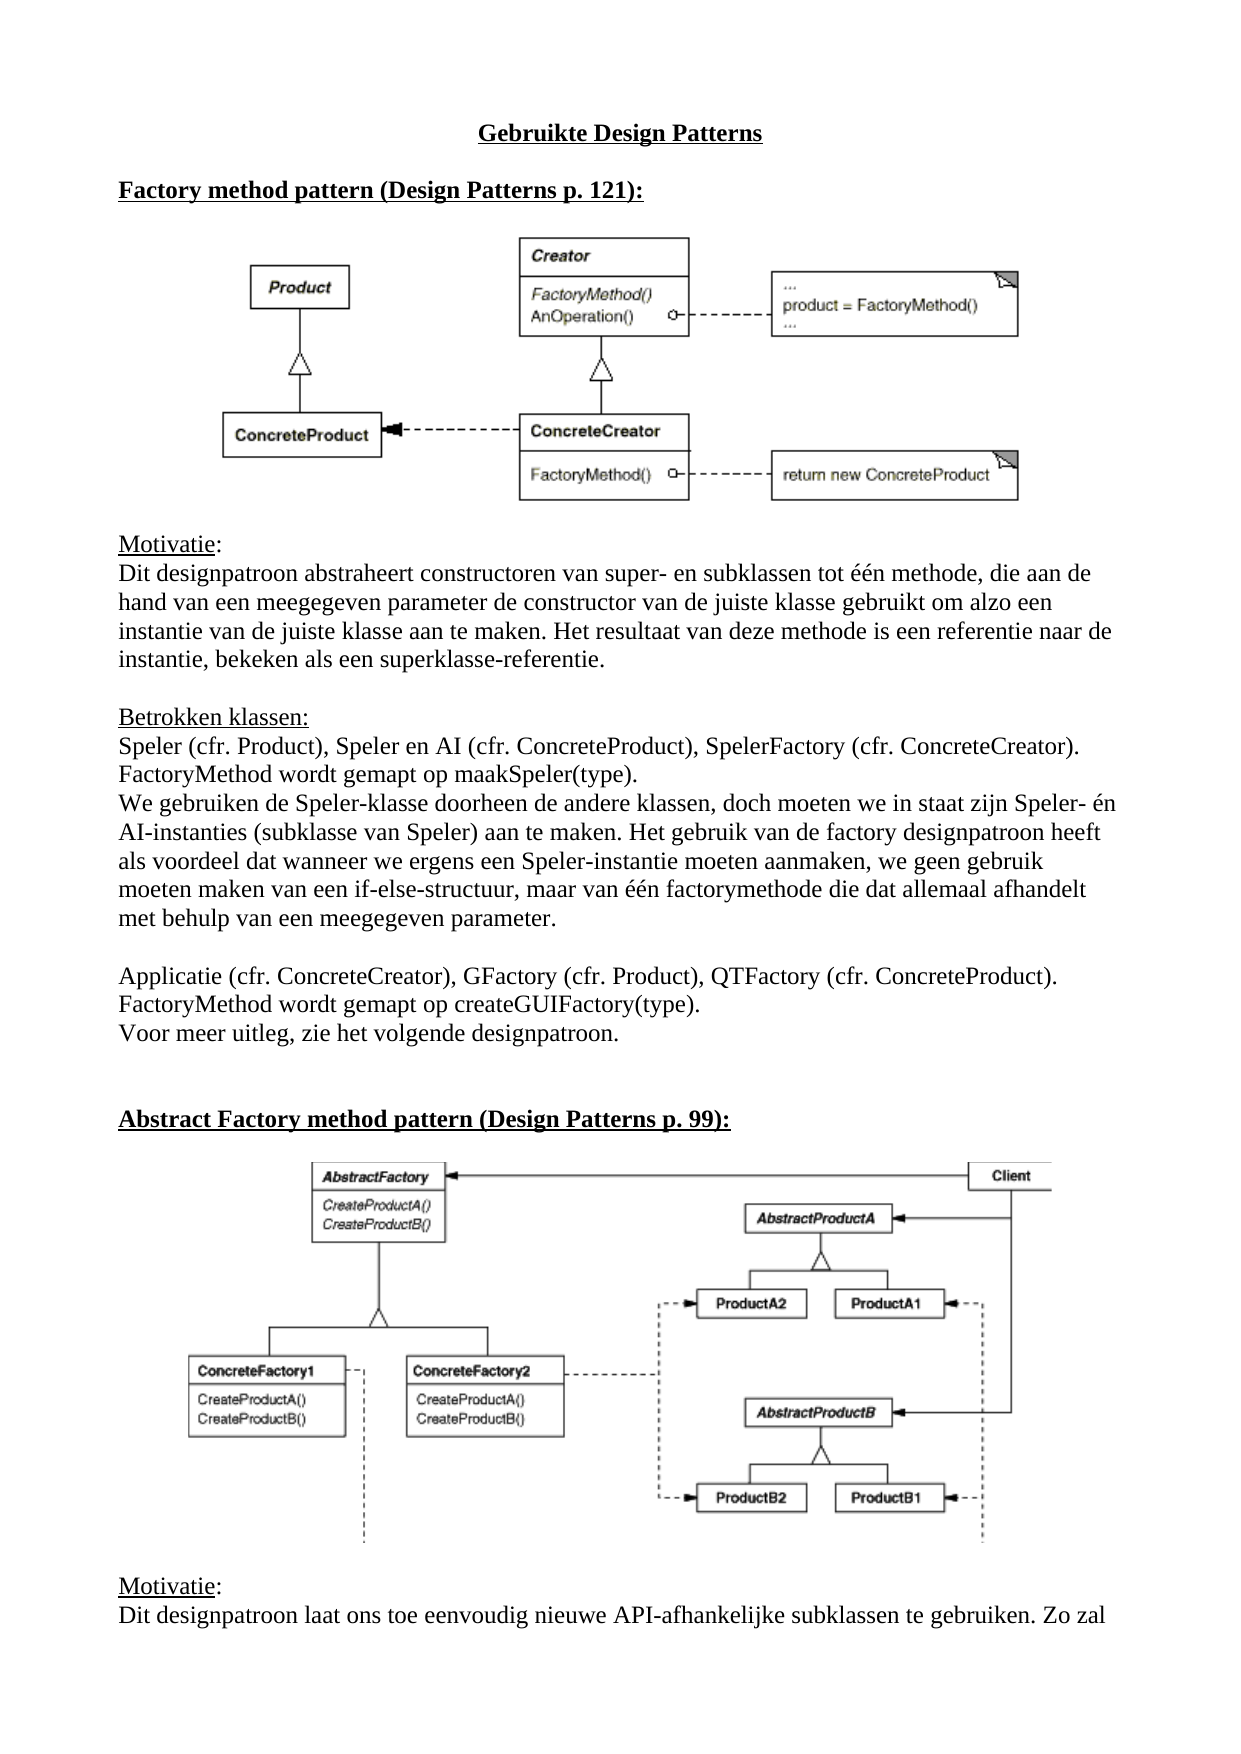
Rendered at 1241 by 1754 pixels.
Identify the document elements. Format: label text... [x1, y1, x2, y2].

text FactoryMethod wordt gemapt op createGUIFactory(type). [118, 989, 1122, 1018]
text Abstract Factory method pattern (Design Patterns p. 99): [118, 1104, 1122, 1133]
text Dit designpatroon laat ons toe eenvoudig nieuwe API-afhankelijke subklassen te gebruiken. Zo zal [118, 1600, 1122, 1629]
text Motivatie: [118, 1571, 1122, 1600]
text Applicatie (cfr. ConcreteCreator), GFactory (cfr. Product), QTFactory (cfr. ConcreteProduct). [118, 961, 1122, 989]
text We gebruiken de Speler-klasse doorheen de andere klassen, doch moeten we in staat zijn Speler- én AI-instanties (subklasse van Speler) aan te maken. Het gebruik van de factory designpatroon heeft als voordeel dat wanneer we ergens een Speler-instantie moeten aanmaken, we geen gebruik moeten maken van een if-else-structuur, maar van één factorymethode die dat allemaal afhandelt met behulp van een meegegeven parameter. [118, 788, 1122, 932]
text FactoryMethod wordt gemapt op maakSpeler(type). [118, 759, 1122, 788]
text Dit designpatroon abstraheert constructoren van super- en subklassen tot één methode, die aan de hand van een meegegeven parameter de constructor van de juiste klasse gebruikt om alzo een instantie van de juiste klasse aan te maken. Het resultaat van deze methode is een referentie naar de instantie, bekeken als een superklasse-referentie. [118, 558, 1122, 673]
text Speler (cfr. Product), Speler en AI (cfr. ConcreteProduct), SpelerFactory (cfr. ConcreteCreator). [118, 731, 1122, 759]
text Gebruikte Design Patterns [118, 118, 1122, 147]
text Factory method pattern (Design Patterns p. 121): [118, 176, 1122, 204]
text Betrokken klassen: [118, 702, 1122, 731]
text Voor meer uitleg, zie het volgende designpatroon. [118, 1018, 1122, 1047]
text Motivatie: [118, 529, 1122, 558]
